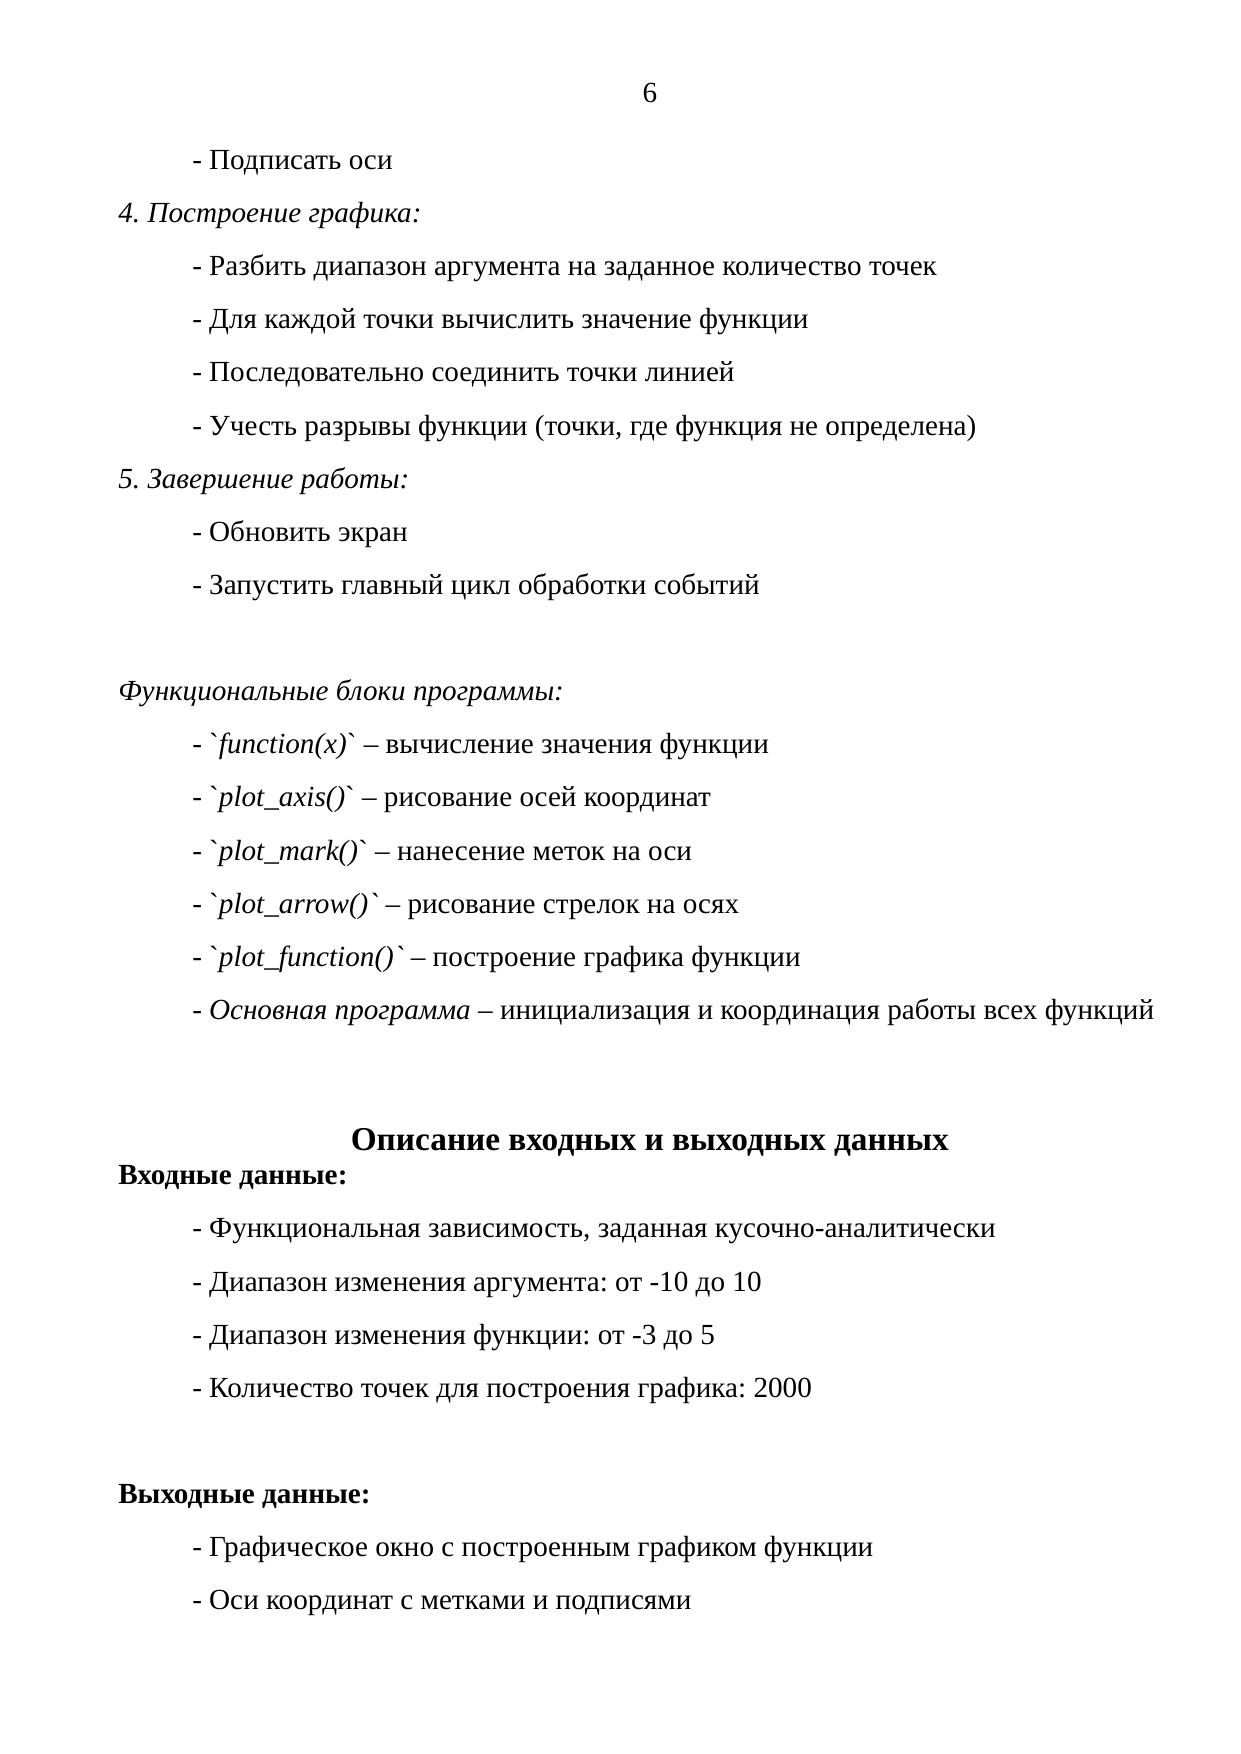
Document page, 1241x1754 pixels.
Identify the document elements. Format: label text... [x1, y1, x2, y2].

text - Разбить диапазон аргумента на заданное количество точек [118, 248, 1181, 282]
text 4. Построение графика: [118, 195, 1181, 229]
text - Функциональная зависимость, заданная кусочно-аналитически [118, 1211, 1181, 1244]
text - Графическое окно с построенным графиком функции [118, 1529, 1181, 1563]
text Выходные данные: [118, 1476, 1181, 1510]
text - Для каждой точки вычислить значение функции [118, 301, 1181, 335]
text - `plot_function()` – построение графика функции [118, 939, 1181, 972]
text Функциональные блоки программы: [118, 673, 1181, 707]
text - Обновить экран [118, 514, 1181, 547]
text - `function(x)` – вычисление значения функции [118, 726, 1181, 760]
text - Оси координат с метками и подписями [118, 1582, 1181, 1616]
text 5. Завершение работы: [118, 461, 1181, 494]
subtitle Описание входных и выходных данных [118, 1119, 1181, 1157]
text - `plot_axis()` – рисование осей координат [118, 779, 1181, 813]
text - Диапазон изменения функции: от -3 до 5 [118, 1317, 1181, 1350]
text - Количество точек для построения графика: 2000 [118, 1370, 1181, 1403]
text - Учесть разрывы функции (точки, где функция не определена) [118, 408, 1181, 441]
text - Запустить главный цикл обработки событий [118, 567, 1181, 601]
text - Диапазон изменения аргумента: от -10 до 10 [118, 1264, 1181, 1297]
text - Последовательно соединить точки линией [118, 354, 1181, 388]
text Входные данные: [118, 1157, 1181, 1191]
text - `plot_mark()` – нанесение меток на оси [118, 833, 1181, 866]
text - Подписать оси [118, 142, 1181, 176]
text - Основная программа – инициализация и координация работы всех функций [118, 992, 1181, 1026]
text - `plot_arrow()` – рисование стрелок на осях [118, 886, 1181, 919]
